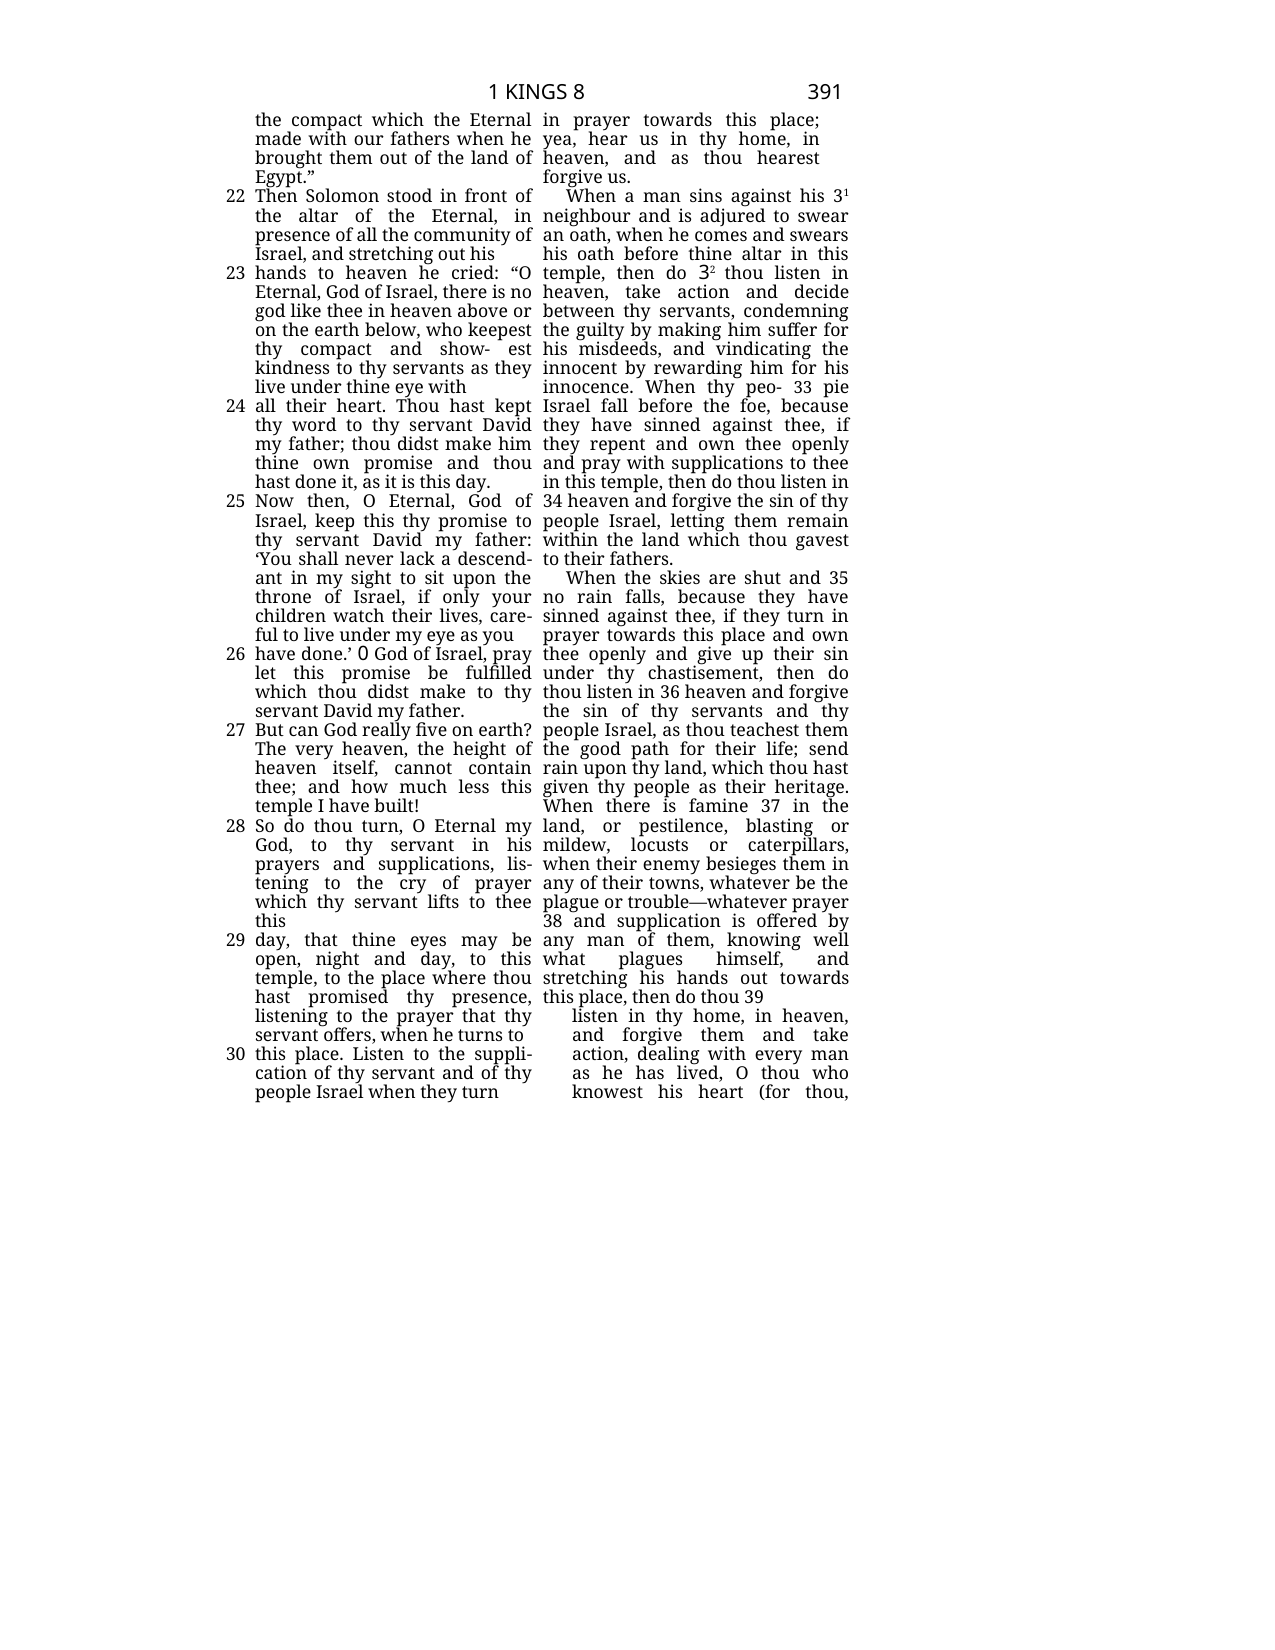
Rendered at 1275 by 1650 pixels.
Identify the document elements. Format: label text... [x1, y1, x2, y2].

list So do thou turn, O Eternal my God, to thy servant in his prayers and supplications, lis­tening to the cry of prayer which thy servant lifts to thee this [226, 817, 532, 931]
list But can God really five on earth? The very heaven, the height of heaven itself, cannot contain thee; and how much less this temple I have built! [226, 721, 532, 817]
text the compact which the Eternal made with our fathers when he brought them out of the land of Egypt.” [255, 111, 532, 188]
list all their heart. Thou hast kept thy word to thy servant David my father; thou didst make him thine own promise and thou hast done it, as it is this day. [226, 397, 532, 493]
text in prayer towards this place; yea, hear us in thy home, in heaven, and as thou hearest forgive us. [543, 111, 820, 188]
list Now then, O Eternal, God of Israel, keep this thy promise to thy servant David my father: ‘You shall never lack a descend­ant in my sight to sit upon the throne of Israel, if only your children watch their lives, care­ful to live under my eye as you [226, 493, 532, 645]
text When the skies are shut and 35 no rain falls, because they have sinned against thee, if they turn in prayer towards this place and own thee openly and give up their sin under thy chastise­ment, then do thou listen in 36 heaven and forgive the sin of thy servants and thy people Israel, as thou teachest them the good path for their life; send rain upon thy land, which thou hast given thy people as their herit­age. When there is famine 37 in the land, or pestilence, blast­ing or mildew, locusts or cater­pillars, when their enemy be­sieges them in any of their towns, whatever be the plague or trouble—whatever prayer 38 and supplication is offered by any man of them, knowing well what plagues himself, and stretching his hands out to­wards this place, then do thou 39 [543, 569, 849, 1007]
list have done.’ 0 God of Israel, pray let this promise be fulfilled which thou didst make to thy servant David my father. [226, 645, 532, 721]
list this place. Listen to the suppli­cation of thy servant and of thy people Israel when they turn [226, 1046, 532, 1103]
list day, that thine eyes may be open, night and day, to this temple, to the place where thou hast promised thy presence, listening to the prayer that thy servant offers, when he turns to [226, 931, 532, 1046]
list Then Solomon stood in front of the altar of the Eternal, in presence of all the community of Israel, and stretching out his [226, 188, 532, 264]
text When a man sins against his 31 neighbour and is adjured to swear an oath, when he comes and swears his oath before thine altar in this temple, then do 32 thou listen in heaven, take ac­tion and decide between thy servants, condemning the guilty by making him suffer for his misdeeds, and vindicating the innocent by rewarding him for his innocence. When thy peo- 33 pie Israel fall before the foe, because they have sinned against thee, if they repent and own thee openly and pray with supplications to thee in this temple, then do thou listen in 34 heaven and forgive the sin of thy people Israel, letting them remain within the land which thou gavest to their fathers. [543, 188, 849, 569]
text listen in thy home, in heaven, and forgive them and take action, dealing with every man as he has lived, O thou who knowest his heart (for thou, [572, 1007, 849, 1103]
list hands to heaven he cried: “O Eternal, God of Israel, there is no god like thee in heaven above or on the earth below, who keepest thy compact and show- est kindness to thy servants as they live under thine eye with [226, 264, 532, 397]
